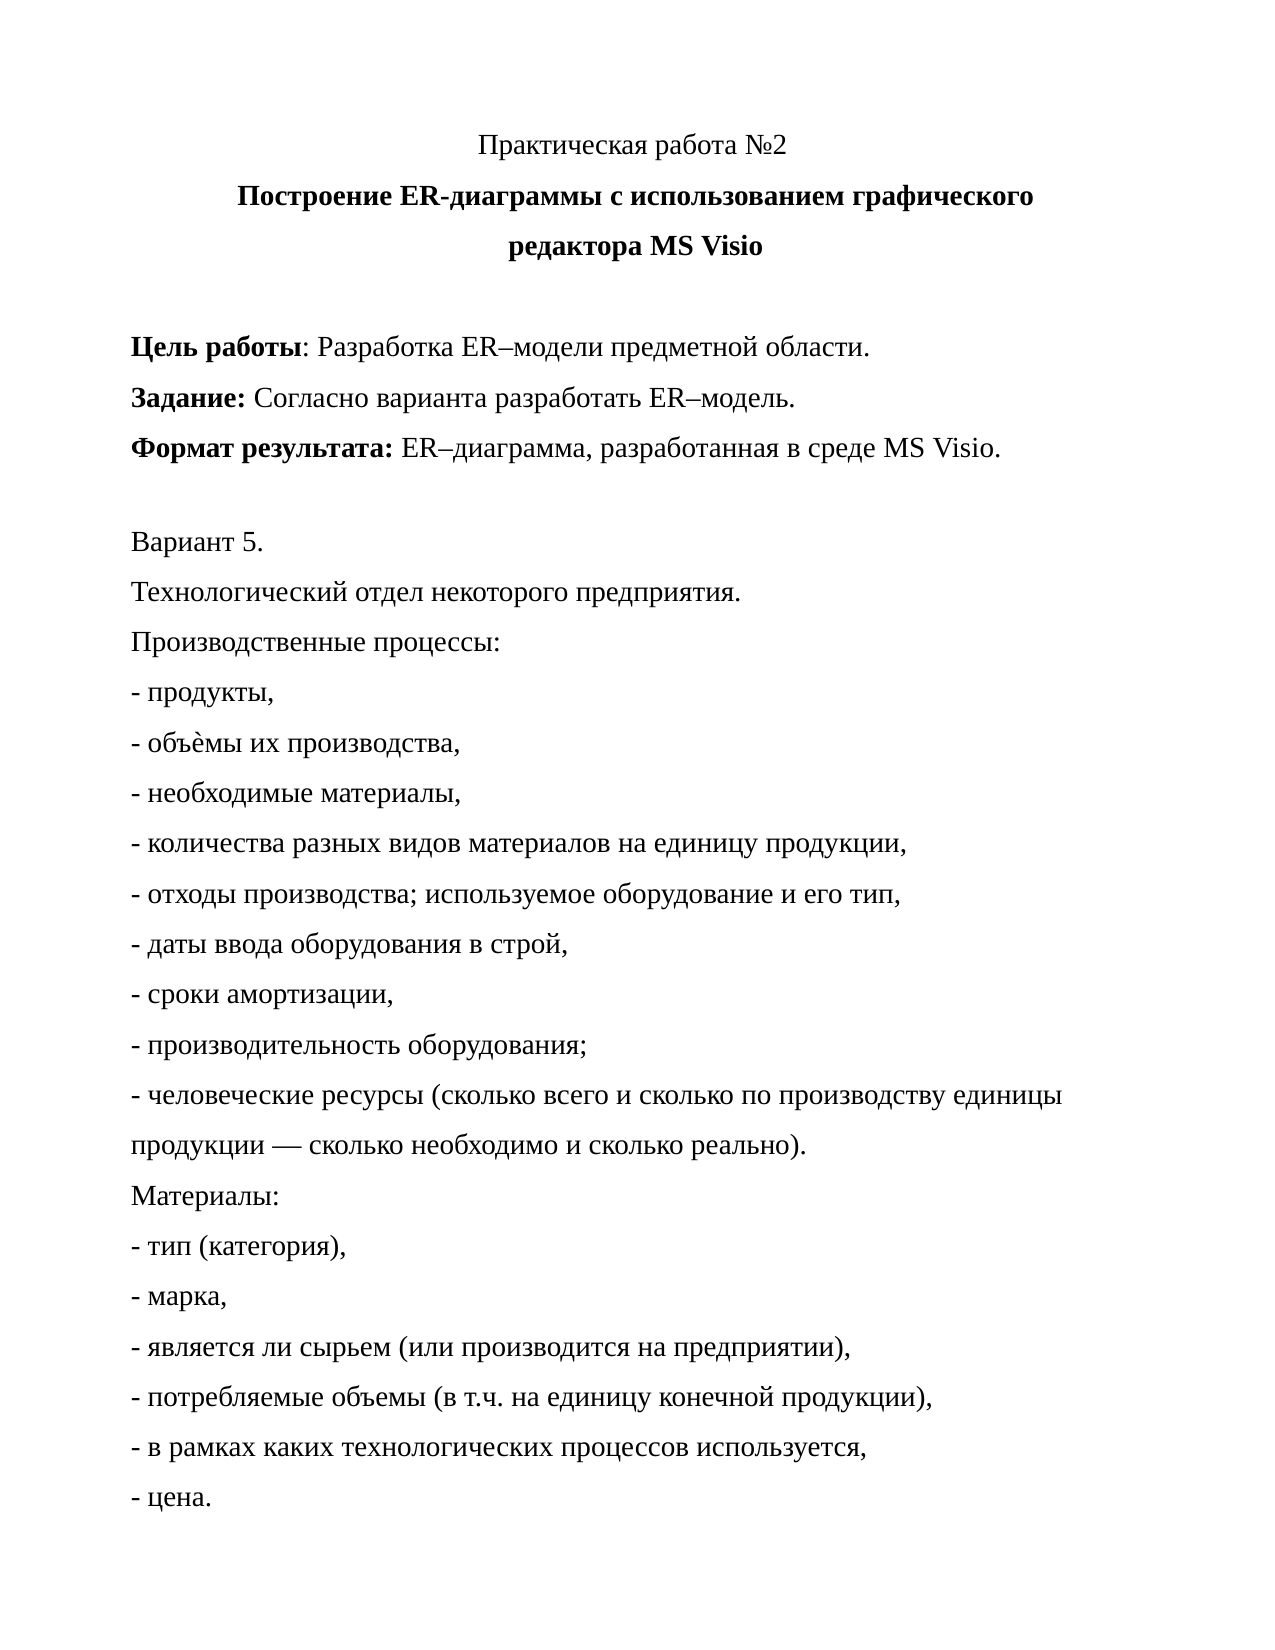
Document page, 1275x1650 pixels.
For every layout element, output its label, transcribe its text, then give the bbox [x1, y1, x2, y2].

text - цена. [131, 1479, 1157, 1513]
text - объѐмы их производства, [131, 725, 1157, 758]
text - является ли сырьем (или производится на предприятии), [131, 1329, 1157, 1362]
text Построение ER-диаграммы с использованием графического редактора MS Visio [179, 178, 1092, 262]
text Производственные процессы: [131, 624, 1157, 658]
text - человеческие ресурсы (сколько всего и сколько по производству единицы продукции — сколько необходимо и сколько реально). [131, 1077, 1157, 1161]
text - продукты, [131, 674, 1157, 708]
text - даты ввода оборудования в строй, [131, 926, 1157, 960]
text Цель работы: Разработка ER–модели предметной области. [131, 329, 1157, 363]
text - в рамках каких технологических процессов используется, [131, 1429, 1157, 1463]
text - сроки амортизации, [131, 976, 1157, 1010]
text - марка, [131, 1278, 1157, 1312]
text Материалы: [131, 1178, 1157, 1211]
text Практическая работа №2 [137, 127, 1135, 161]
text Технологический отдел некоторого предприятия. [131, 574, 1157, 607]
text Задание: Согласно варианта разработать ER–модель. [131, 380, 1157, 413]
text - количества разных видов материалов на единицу продукции, [131, 826, 1157, 859]
text - потребляемые объемы (в т.ч. на единицу конечной продукции), [131, 1379, 1157, 1412]
text Формат результата: ER–диаграмма, разработанная в среде MS Visio. [131, 430, 1157, 464]
text Вариант 5. [131, 524, 1157, 557]
text - необходимые материалы, [131, 775, 1157, 809]
text - производительность оборудования; [131, 1027, 1157, 1060]
text - отходы производства; используемое оборудование и его тип, [131, 876, 1157, 909]
text - тип (категория), [131, 1228, 1157, 1262]
